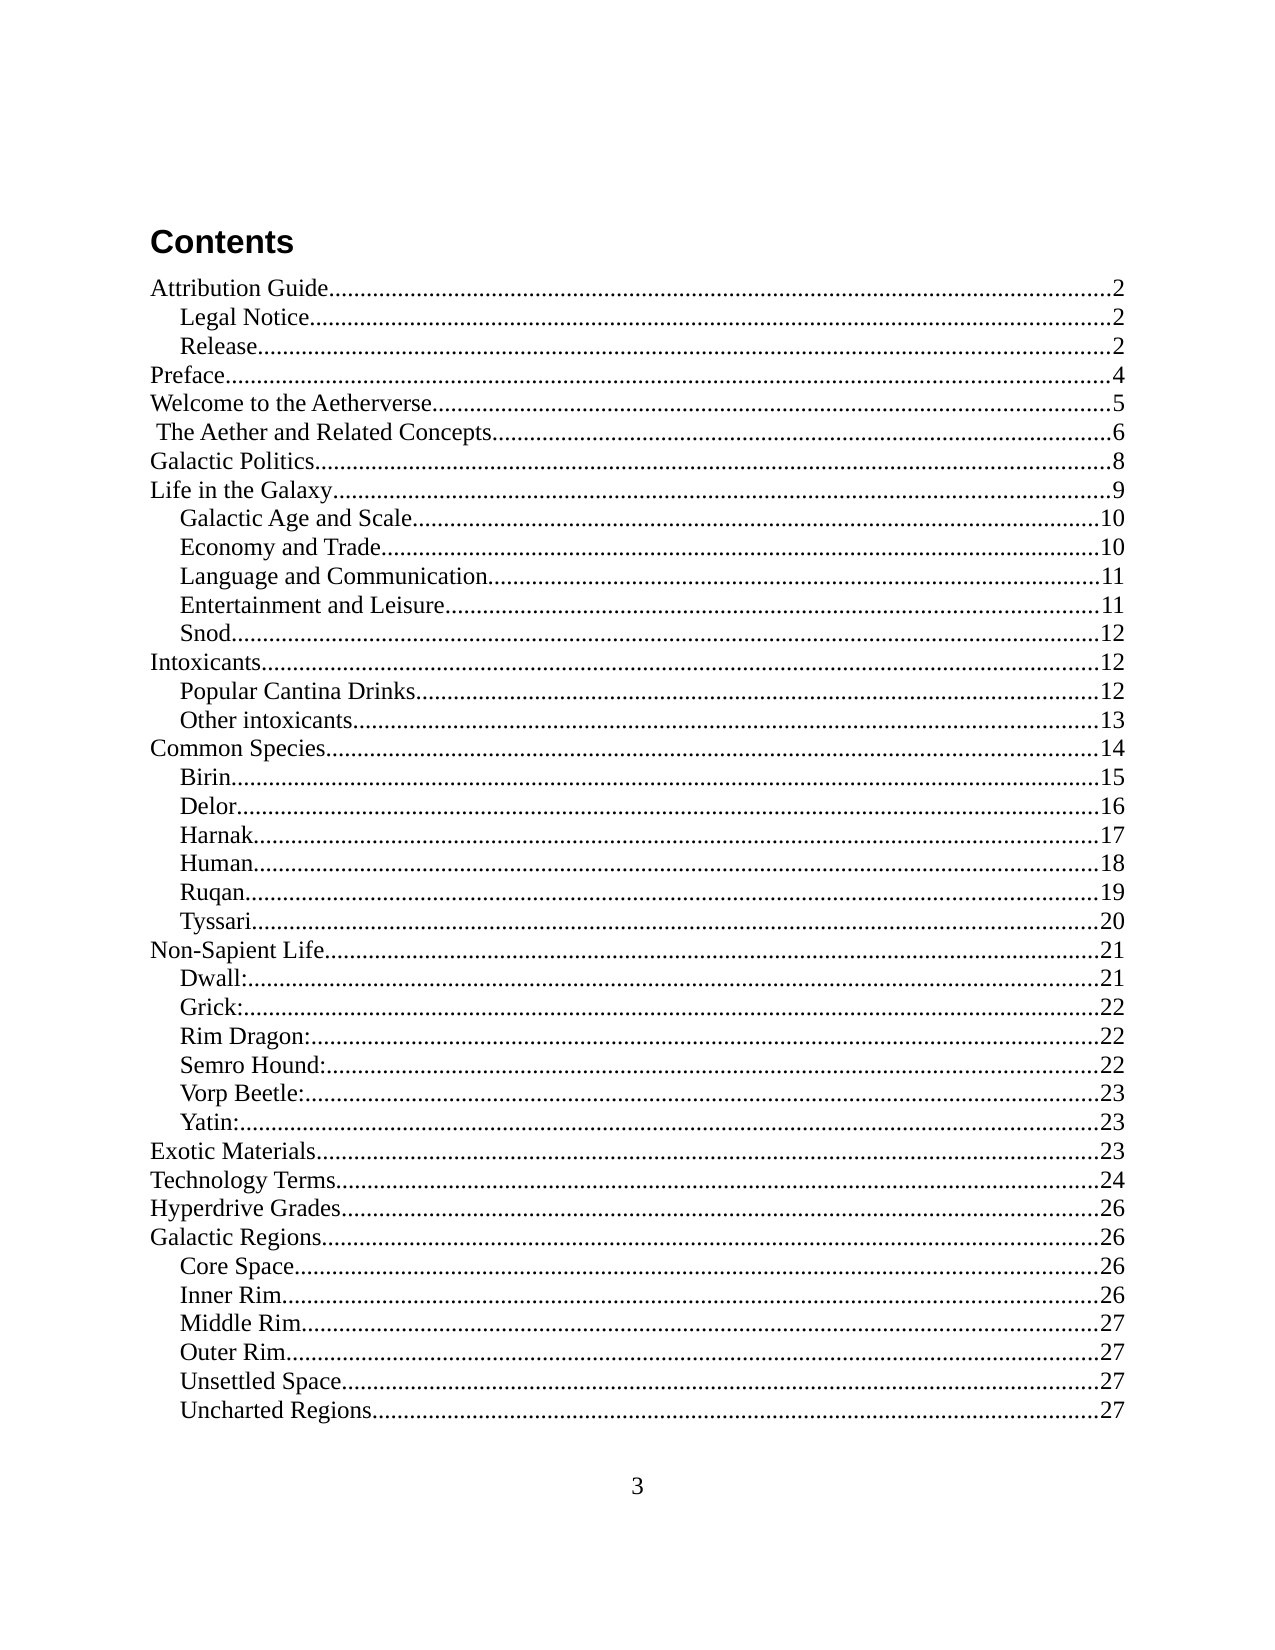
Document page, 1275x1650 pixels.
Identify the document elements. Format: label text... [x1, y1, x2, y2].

text Tyssari 20 [179, 906, 1125, 935]
text Common Species 14 [150, 733, 1125, 762]
text Welcome to the Aetherverse 5 [150, 388, 1125, 417]
text The Aether and Related Concepts 6 [150, 417, 1125, 446]
text Uncharted Regions 27 [179, 1395, 1125, 1423]
text Vorp Beetle: 23 [179, 1078, 1125, 1107]
text Release 2 [179, 331, 1125, 360]
text Dwall: 21 [179, 963, 1125, 992]
text Rim Dragon: 22 [179, 1021, 1125, 1050]
text Delor 16 [179, 791, 1125, 820]
text Snod 12 [179, 618, 1125, 647]
text Core Space 26 [179, 1251, 1125, 1280]
text Grick: 22 [179, 992, 1125, 1021]
text Middle Rim 27 [179, 1308, 1125, 1337]
text Life in the Galaxy 9 [150, 475, 1125, 503]
text Outer Rim 27 [179, 1337, 1125, 1366]
text Non-Sapient Life 21 [150, 935, 1125, 963]
text Legal Notice 2 [179, 302, 1125, 331]
text Galactic Politics 8 [150, 446, 1125, 475]
text Intoxicants 12 [150, 647, 1125, 676]
text Galactic Age and Scale 10 [179, 503, 1125, 532]
text Human 18 [179, 848, 1125, 877]
text Other intoxicants 13 [179, 705, 1125, 733]
text Hyperdrive Grades 26 [150, 1193, 1125, 1222]
subtitle Contents [150, 223, 1125, 261]
text Birin 15 [179, 762, 1125, 791]
text Yatin: 23 [179, 1107, 1125, 1136]
text Economy and Trade 10 [179, 532, 1125, 561]
text Galactic Regions 26 [150, 1222, 1125, 1251]
text Exotic Materials 23 [150, 1136, 1125, 1165]
text Popular Cantina Drinks 12 [179, 676, 1125, 705]
text Inner Rim 26 [179, 1280, 1125, 1308]
text Semro Hound: 22 [179, 1050, 1125, 1078]
text Attribution Guide 2 [150, 273, 1125, 302]
text Unsettled Space 27 [179, 1366, 1125, 1395]
text Preface 4 [150, 360, 1125, 388]
text Entertainment and Leisure 11 [179, 590, 1125, 618]
text Technology Terms 24 [150, 1165, 1125, 1193]
text Ruqan 19 [179, 877, 1125, 906]
text Harnak 17 [179, 820, 1125, 848]
text Language and Communication 11 [179, 561, 1125, 590]
